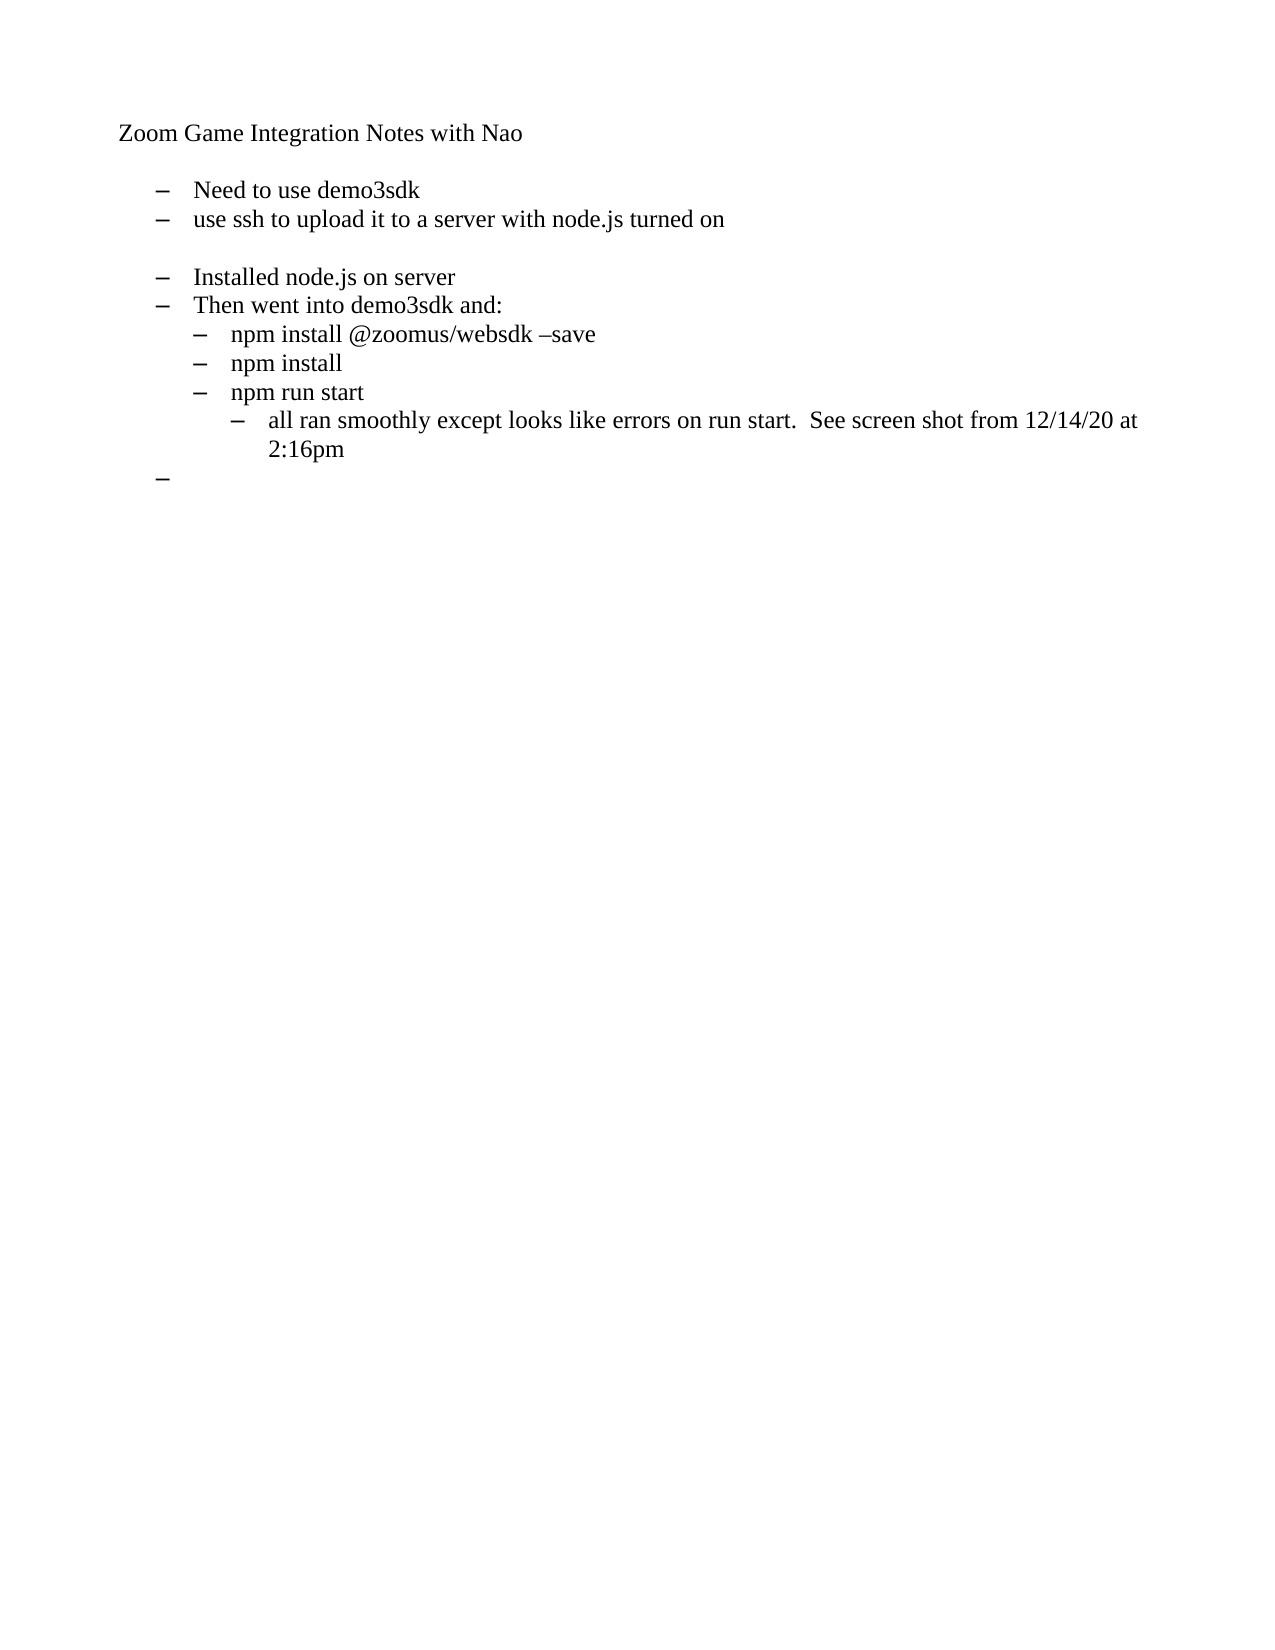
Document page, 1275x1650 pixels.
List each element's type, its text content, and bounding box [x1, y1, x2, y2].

list Need to use demo3sdk [156, 176, 1157, 204]
list npm install [193, 348, 1157, 377]
text Zoom Game Integration Notes with Nao [118, 118, 1157, 147]
list all ran smoothly except looks like errors on run start. See screen shot from 12/14/20 at 2:16pm [231, 406, 1157, 463]
list Installed node.js on server [156, 262, 1157, 291]
list npm install @zoomus/websdk –save [193, 319, 1157, 348]
list Then went into demo3sdk and: [156, 291, 1157, 319]
list use ssh to upload it to a server with node.js turned on [156, 204, 1157, 233]
list npm run start [193, 377, 1157, 406]
